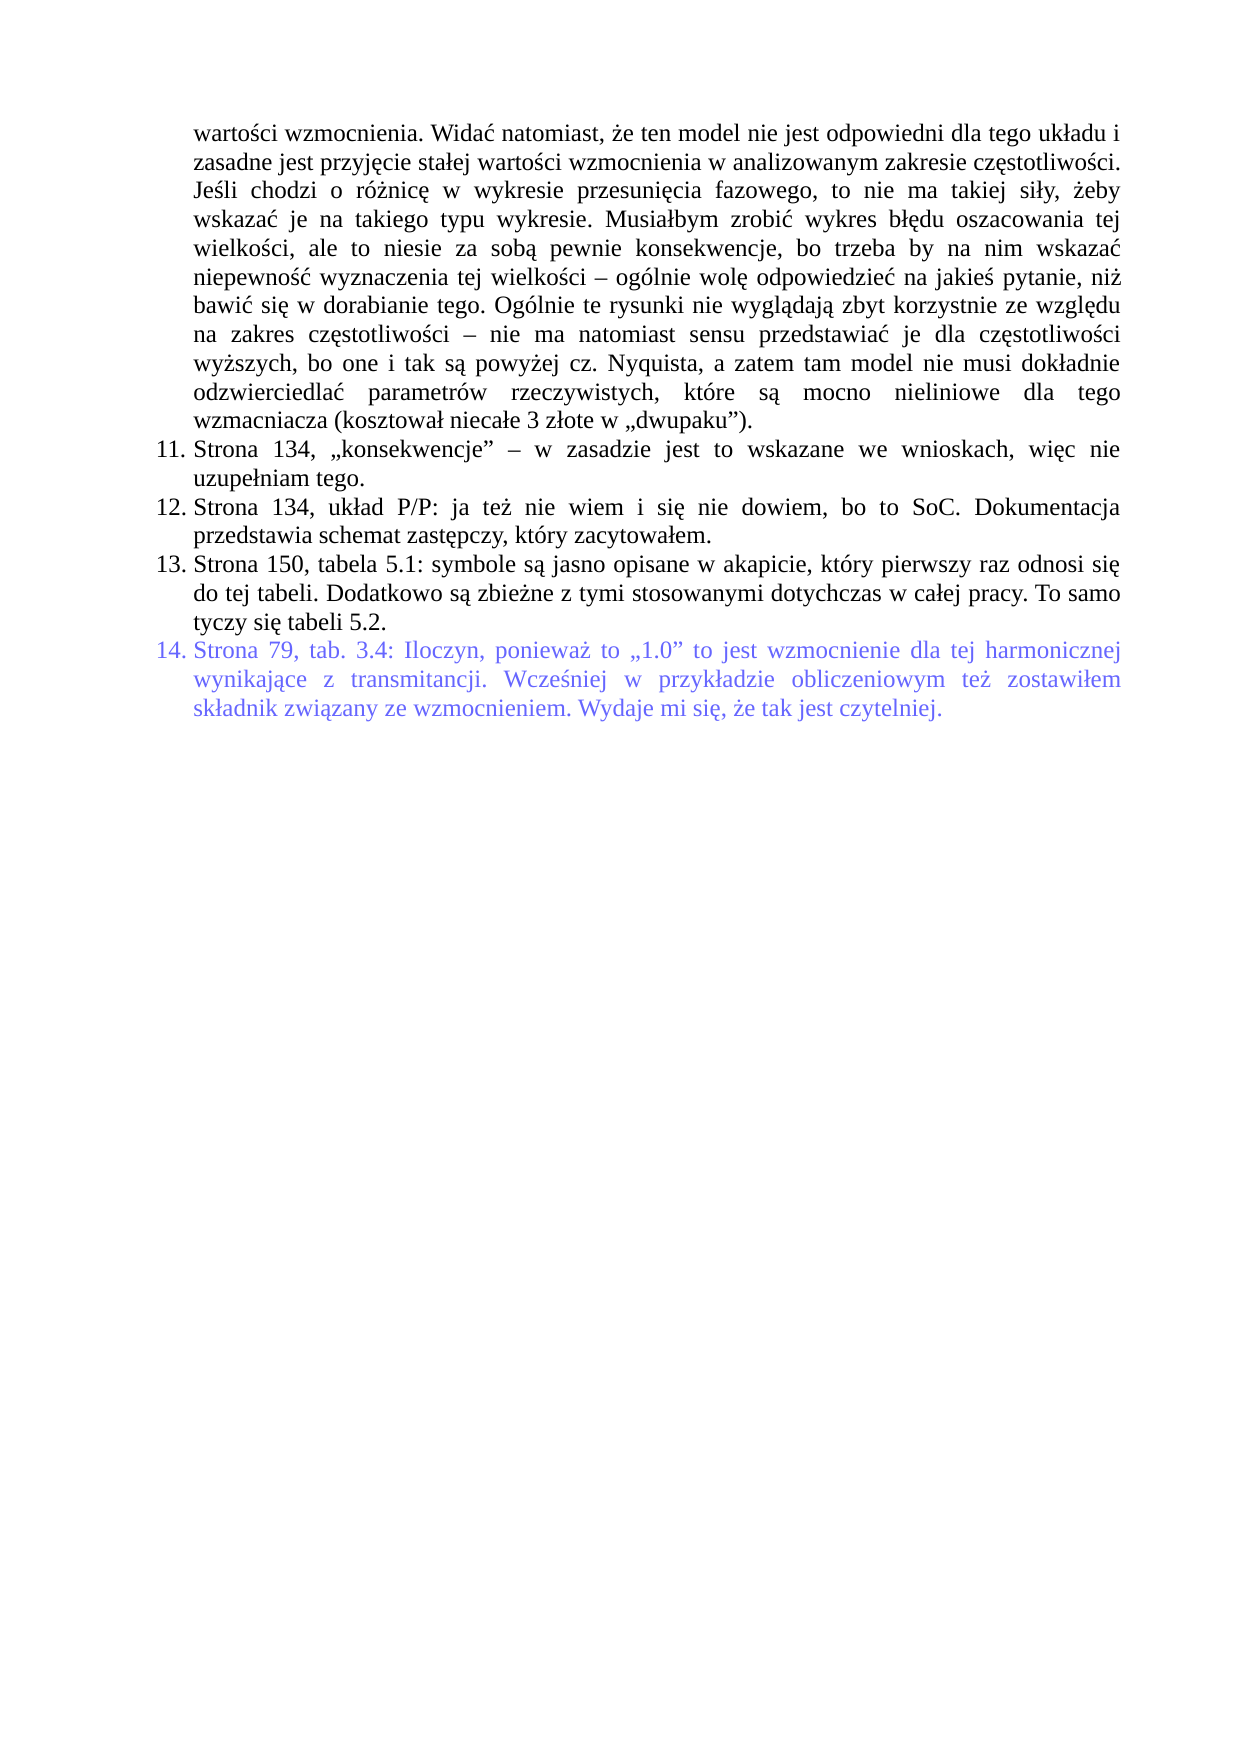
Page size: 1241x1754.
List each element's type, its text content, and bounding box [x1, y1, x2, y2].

list Strona 79, tab. 3.4: Iloczyn, ponieważ to „1.0” to jest wzmocnienie dla tej harmonicznej wynikające z transmitancji. Wcześniej w przykładzie obliczeniowym też zostawiłem składnik związany ze wzmocnieniem. Wydaje mi się, że tak jest czytelniej. [156, 636, 1122, 722]
list Strona 134, „konsekwencje” – w zasadzie jest to wskazane we wnioskach, więc nie uzupełniam tego. [156, 434, 1122, 492]
list wartości wzmocnienia. Widać natomiast, że ten model nie jest odpowiedni dla tego układu i zasadne jest przyjęcie stałej wartości wzmocnienia w analizowanym zakresie częstotliwości. Jeśli chodzi o różnicę w wykresie przesunięcia fazowego, to nie ma takiej siły, żeby wskazać je na takiego typu wykresie. Musiałbym zrobić wykres błędu oszacowania tej wielkości, ale to niesie za sobą pewnie konsekwencje, bo trzeba by na nim wskazać niepewność wyznaczenia tej wielkości – ogólnie wolę odpowiedzieć na jakieś pytanie, niż bawić się w dorabianie tego. Ogólnie te rysunki nie wyglądają zbyt korzystnie ze względu na zakres częstotliwości – nie ma natomiast sensu przedstawiać je dla częstotliwości wyższych, bo one i tak są powyżej cz. Nyquista, a zatem tam model nie musi dokładnie odzwierciedlać parametrów rzeczywistych, które są mocno nieliniowe dla tego wzmacniacza (kosztował niecałe 3 złote w „dwupaku”). [156, 118, 1122, 434]
list Strona 150, tabela 5.1: symbole są jasno opisane w akapicie, który pierwszy raz odnosi się do tej tabeli. Dodatkowo są zbieżne z tymi stosowanymi dotychczas w całej pracy. To samo tyczy się tabeli 5.2. [156, 549, 1122, 636]
list Strona 134, układ P/P: ja też nie wiem i się nie dowiem, bo to SoC. Dokumentacja przedstawia schemat zastępczy, który zacytowałem. [156, 492, 1122, 549]
